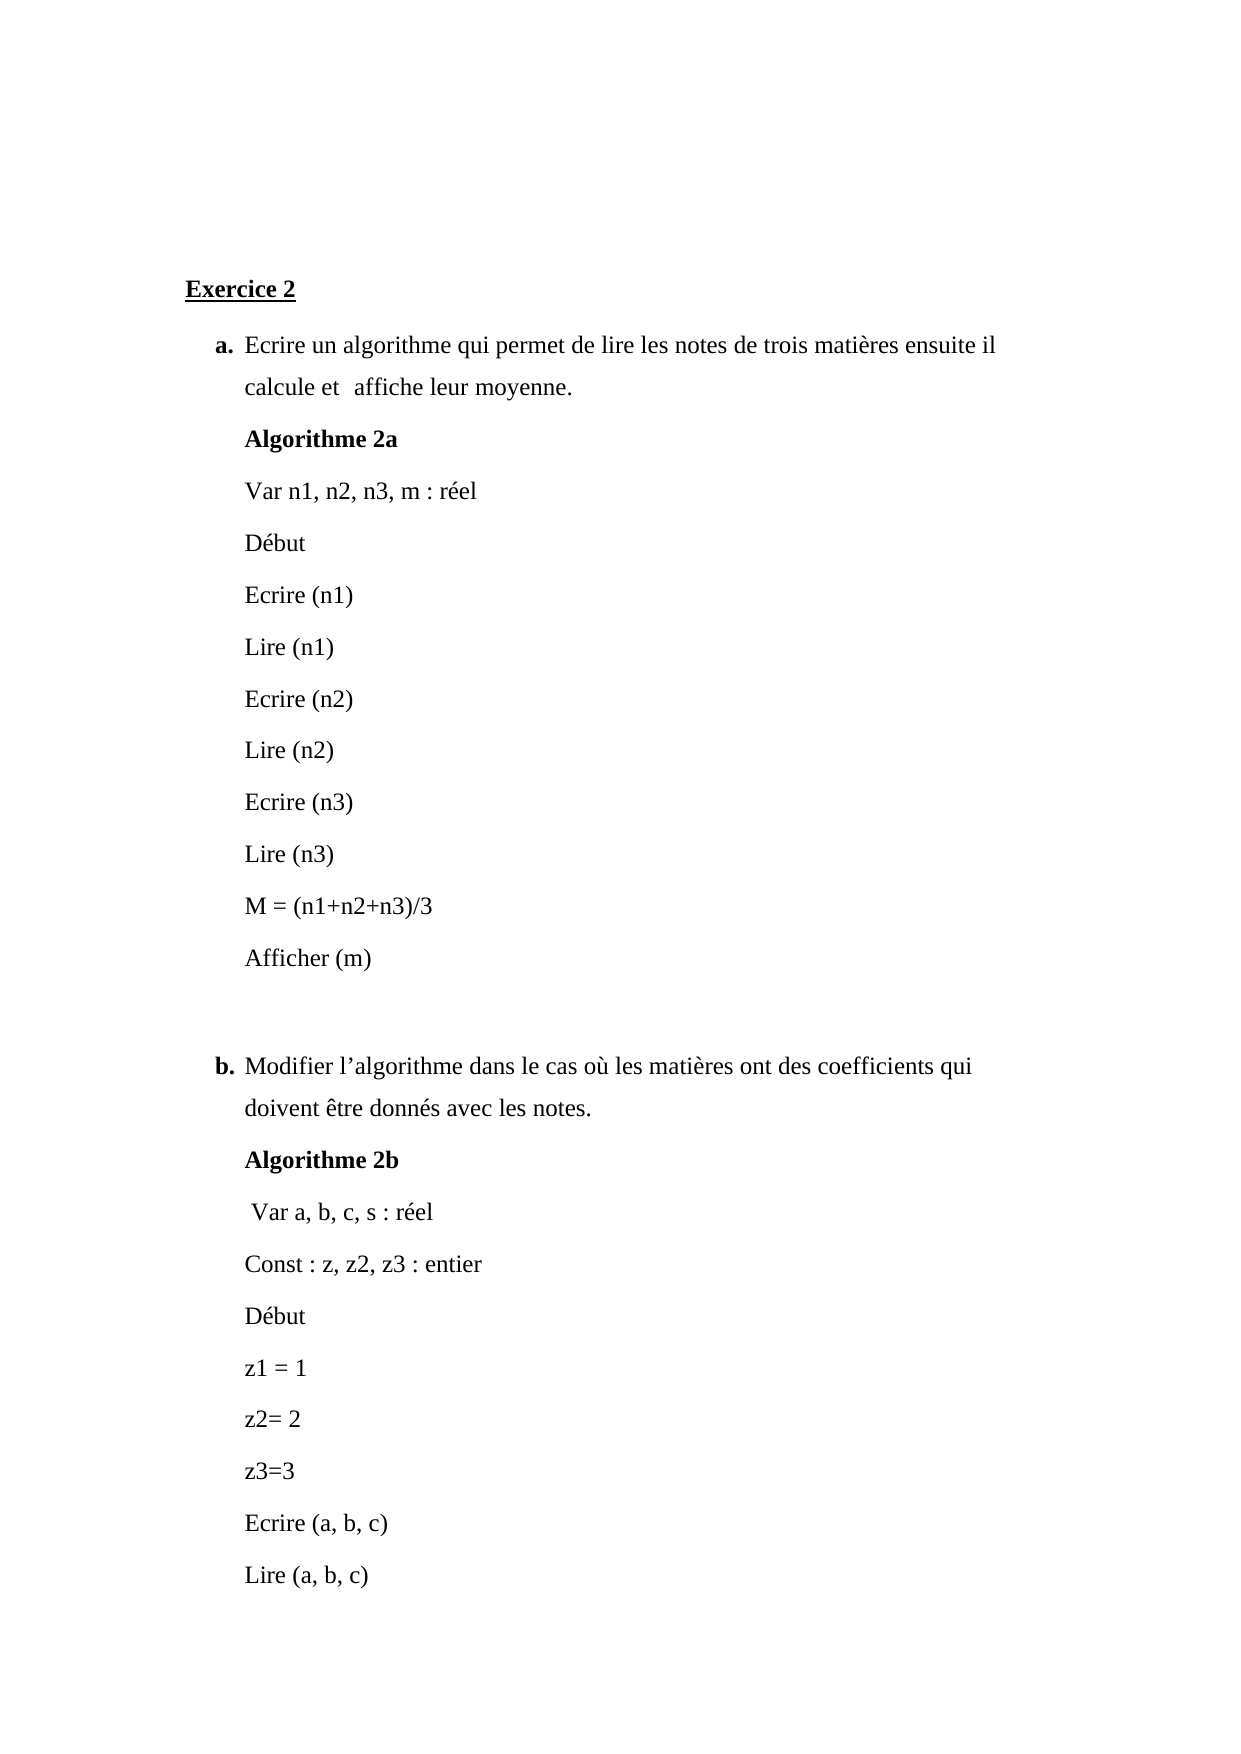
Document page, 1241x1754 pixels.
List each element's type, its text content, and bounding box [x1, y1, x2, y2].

text Ecrire (n1) [244, 580, 1029, 609]
text Lire (a, b, c) [244, 1560, 1029, 1589]
text Var n1, n2, n3, m : réel [244, 476, 1029, 505]
text Const : z, z2, z3 : entier [244, 1249, 1029, 1278]
text Ecrire (n3) [244, 787, 1029, 816]
text z3=3 [244, 1456, 1029, 1485]
text z1 = 1 [244, 1353, 1029, 1381]
text Afficher (m) [244, 943, 1029, 972]
list Algorithme 2a [244, 424, 1029, 453]
text z2= 2 [244, 1404, 1029, 1433]
list Ecrire un algorithme qui permet de lire les notes de trois matières ensuite il calcule et affiche leur moyenne. [215, 330, 1029, 401]
text Ecrire (a, b, c) [244, 1508, 1029, 1537]
text Début [244, 528, 1029, 557]
text Exercice 2 [185, 274, 1093, 303]
list Modifier l’algorithme dans le cas où les matières ont des coefficients qui doivent être donnés avec les notes. [215, 1051, 1029, 1122]
text Début [244, 1301, 1029, 1329]
text M = (n1+n2+n3)/3 [244, 891, 1029, 920]
text Lire (n2) [244, 736, 1029, 764]
text Lire (n1) [244, 632, 1029, 661]
text Var a, b, c, s : réel [244, 1197, 1029, 1226]
list Algorithme 2b [244, 1145, 1029, 1174]
text Lire (n3) [244, 839, 1029, 868]
text Ecrire (n2) [244, 684, 1029, 712]
